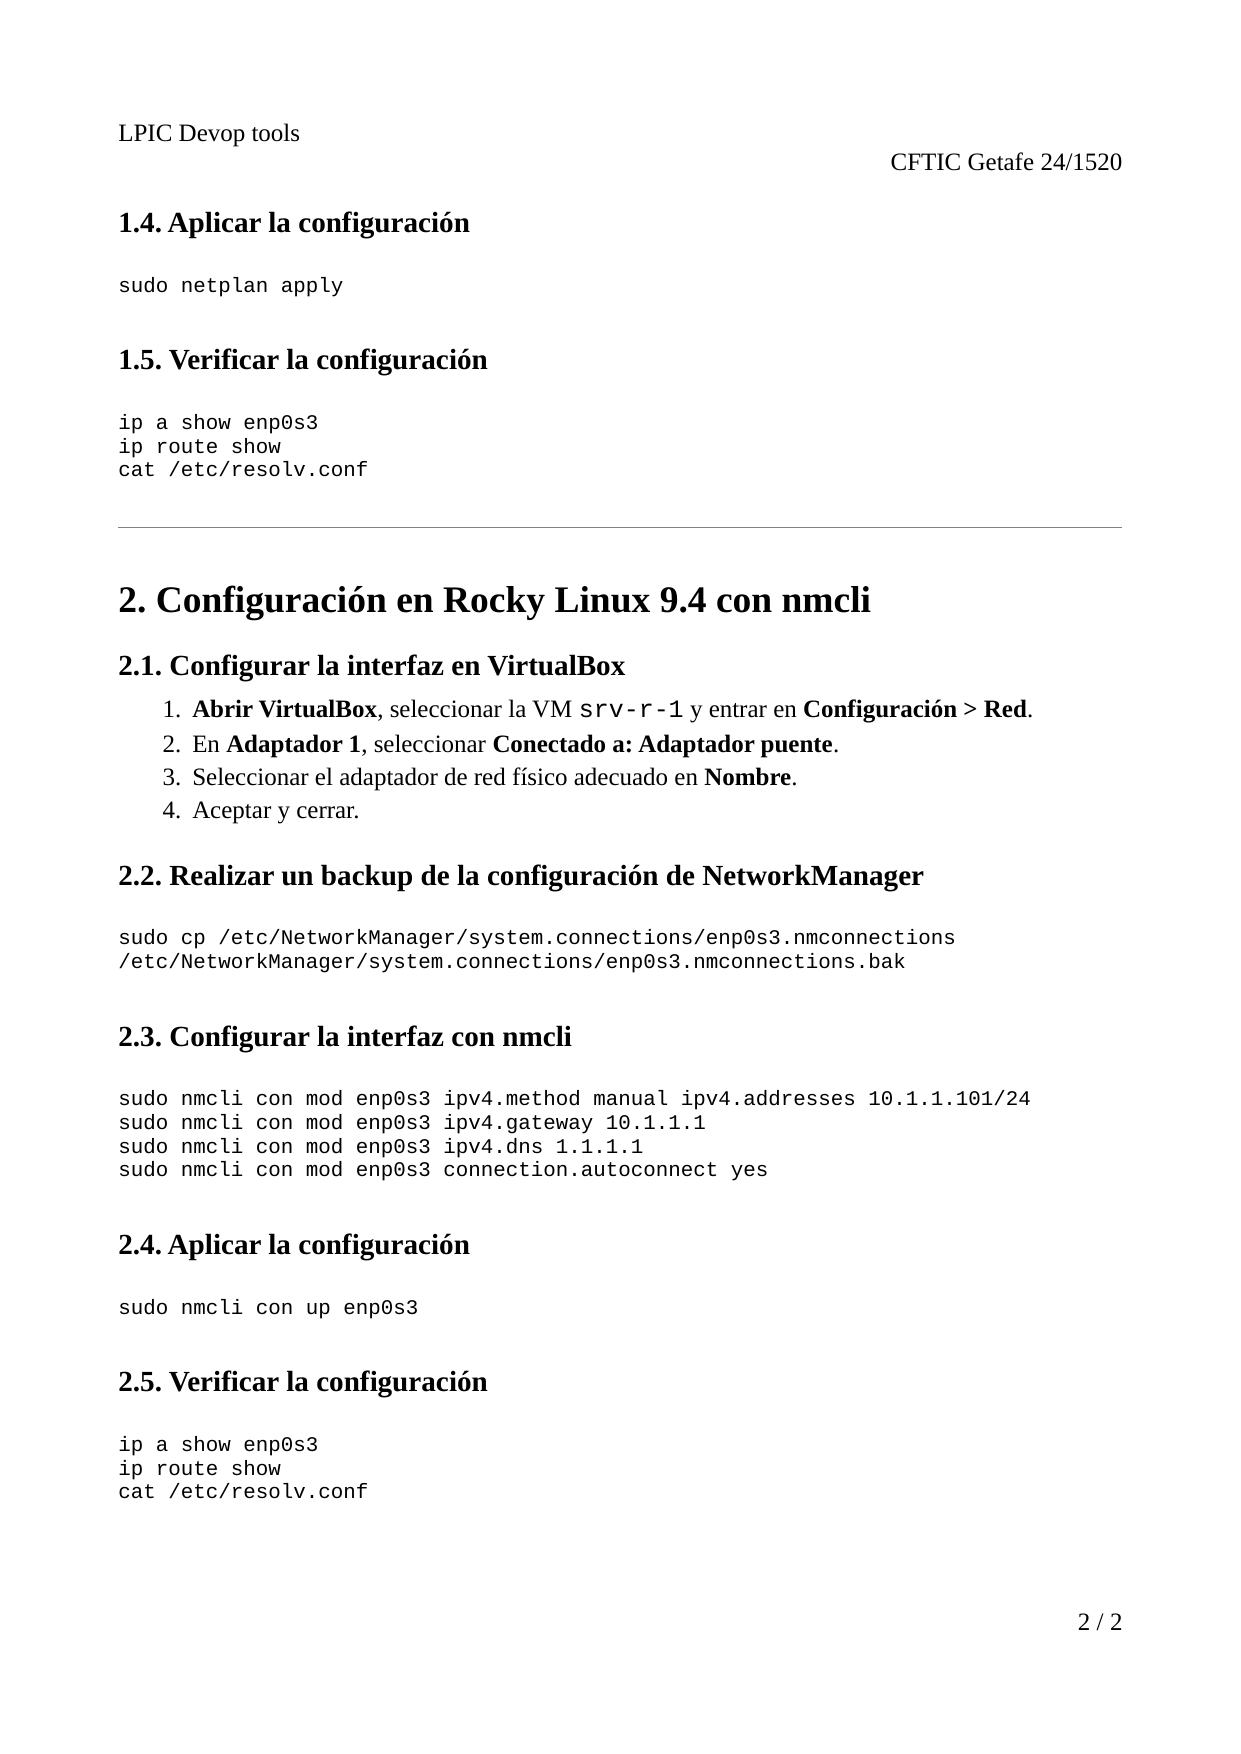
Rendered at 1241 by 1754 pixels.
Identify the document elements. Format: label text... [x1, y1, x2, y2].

subtitle 2.2. Realizar un backup de la configuración de NetworkManager [118, 858, 1122, 891]
text sudo nmcli con mod enp0s3 ipv4.method manual ipv4.addresses 10.1.1.101/24 [118, 1088, 1122, 1112]
text sudo nmcli con mod enp0s3 ipv4.gateway 10.1.1.1 [118, 1112, 1122, 1136]
text sudo nmcli con up enp0s3 [118, 1297, 1122, 1320]
text sudo cp /etc/NetworkManager/system.connections/enp0s3.nmconnections /etc/NetworkManager/system.connections/enp0s3.nmconnections.bak [118, 927, 1122, 974]
list Aceptar y cerrar. [162, 795, 1122, 824]
text sudo nmcli con mod enp0s3 ipv4.dns 1.1.1.1 [118, 1136, 1122, 1159]
text ip route show [118, 1458, 1122, 1481]
list Abrir VirtualBox, seleccionar la VM srv-r-1 y entrar en Configuración > Red. [162, 694, 1122, 725]
text cat /etc/resolv.conf [118, 1481, 1122, 1505]
subtitle 2.5. Verificar la configuración [118, 1364, 1122, 1398]
subtitle 2.1. Configurar la interfaz en VirtualBox [118, 648, 1122, 681]
text ip a show enp0s3 [118, 412, 1122, 436]
subtitle 2. Configuración en Rocky Linux 9.4 con nmcli [118, 578, 1122, 621]
subtitle 1.5. Verificar la configuración [118, 342, 1122, 376]
subtitle 2.4. Aplicar la configuración [118, 1227, 1122, 1261]
list Seleccionar el adaptador de red físico adecuado en Nombre. [162, 762, 1122, 791]
subtitle 1.4. Aplicar la configuración [118, 205, 1122, 239]
list En Adaptador 1, seleccionar Conectado a: Adaptador puente. [162, 729, 1122, 758]
text sudo netplan apply [118, 275, 1122, 298]
subtitle 2.3. Configurar la interfaz con nmcli [118, 1019, 1122, 1052]
text ip route show [118, 436, 1122, 459]
text ip a show enp0s3 [118, 1434, 1122, 1458]
text cat /etc/resolv.conf [118, 459, 1122, 483]
text sudo nmcli con mod enp0s3 connection.autoconnect yes [118, 1159, 1122, 1183]
